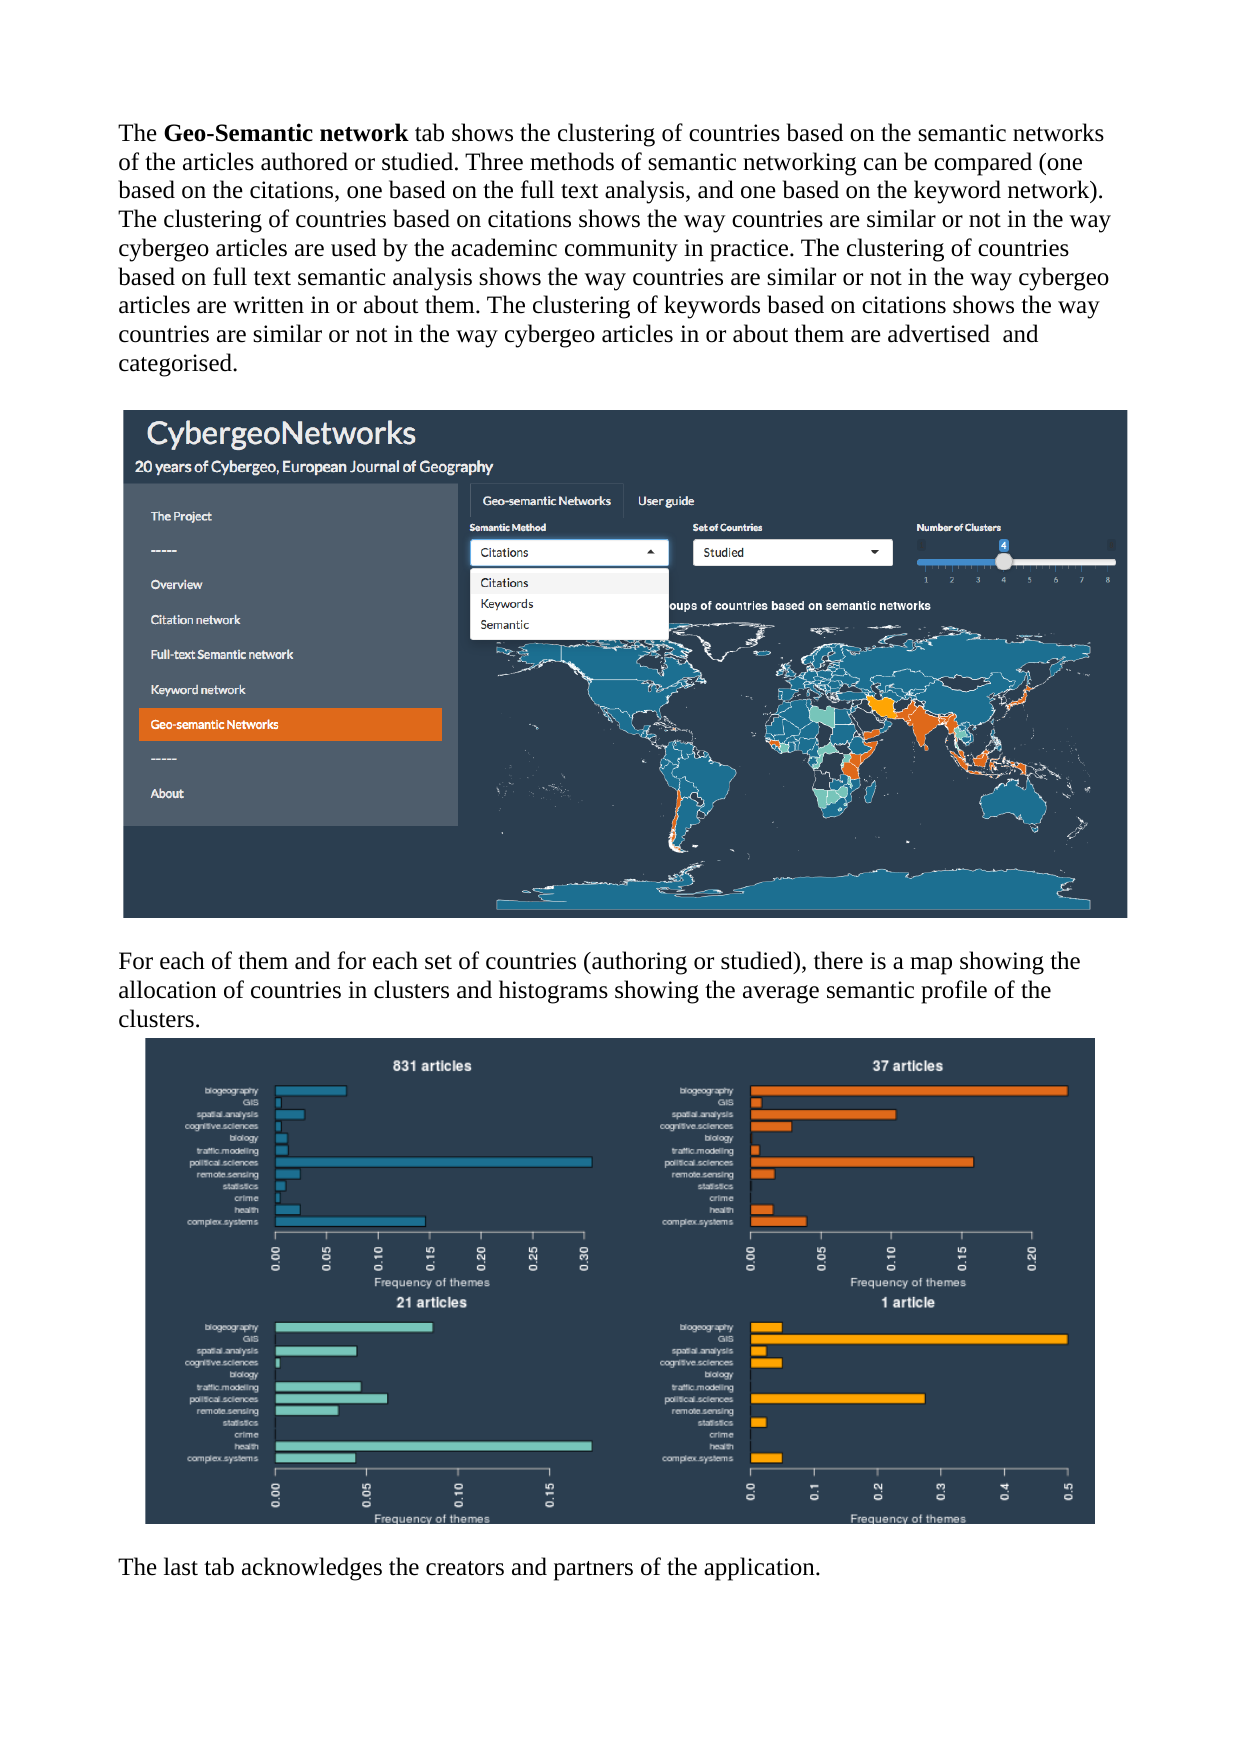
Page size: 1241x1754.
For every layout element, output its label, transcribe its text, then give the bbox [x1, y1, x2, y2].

text For each of them and for each set of countries (authoring or studied), there is a map showing the allocation of countries in clusters and histograms showing the average semantic profile of the clusters. [118, 946, 1122, 1032]
text The Geo-Semantic network tab shows the clustering of countries based on the semantic networks of the articles authored or studied. Three methods of semantic networking can be compared (one based on the citations, one based on the full text analysis, and one based on the keyword network). The clustering of countries based on citations shows the way countries are similar or not in the way cybergeo articles are used by the academinc community in practice. The clustering of countries based on full text semantic analysis shows the way countries are similar or not in the way cybergeo articles are written in or about them. The clustering of keywords based on citations shows the way countries are similar or not in the way cybergeo articles in or about them are advertised and categorised. [118, 118, 1122, 377]
picture [145, 1038, 1095, 1524]
text The last tab acknowledges the creators and partners of the application. [118, 1552, 1122, 1581]
picture [123, 410, 1128, 918]
